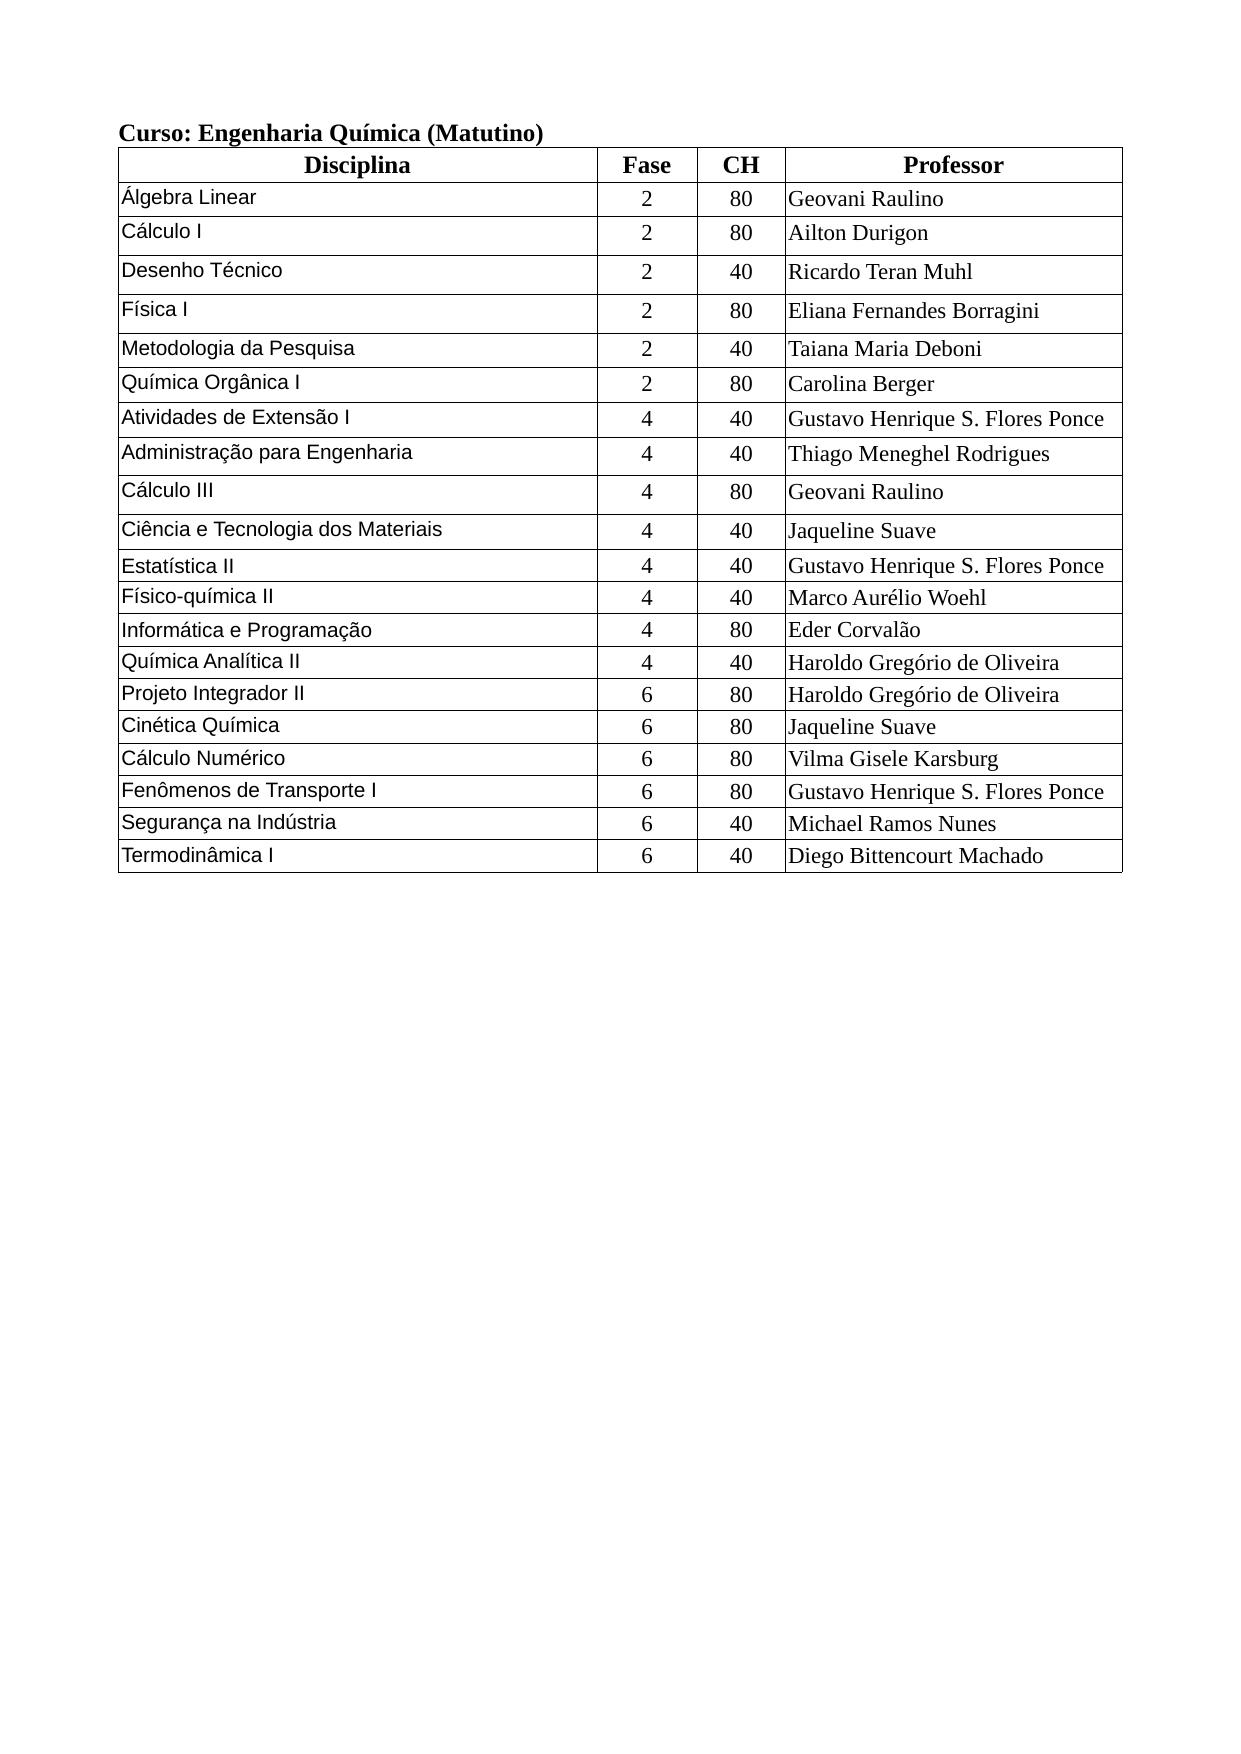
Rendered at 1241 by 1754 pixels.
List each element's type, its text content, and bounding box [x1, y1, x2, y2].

table_cell 4 [598, 614, 697, 646]
table_cell 40 [698, 256, 785, 294]
table_cell Ricardo Teran Muhl [786, 256, 1122, 294]
table_cell Projeto Integrador II [119, 679, 597, 710]
table_cell 40 [698, 840, 785, 872]
table_cell Termodinâmica I [119, 840, 597, 872]
table_cell 2 [598, 256, 697, 294]
table_cell 80 [698, 368, 785, 402]
text Curso: Engenharia Química (Matutino) [118, 118, 1122, 147]
table_cell 4 [598, 476, 697, 514]
table_cell 2 [598, 183, 697, 216]
table_cell 40 [698, 647, 785, 678]
table_cell 2 [598, 295, 697, 332]
table_cell Química Analítica II [119, 647, 597, 678]
table_cell Administração para Engenharia [119, 438, 597, 475]
table_cell Haroldo Gregório de Oliveira [786, 647, 1122, 678]
table_cell 80 [698, 614, 785, 646]
table_cell Fenômenos de Transporte I [119, 776, 597, 807]
table_header CH [698, 148, 785, 182]
table_cell Atividades de Extensão I [119, 403, 597, 437]
table_cell 2 [598, 368, 697, 402]
table_cell Informática e Programação [119, 614, 597, 646]
table_cell Michael Ramos Nunes [786, 808, 1122, 839]
table_header Professor [786, 148, 1122, 182]
table_cell 80 [698, 776, 785, 807]
table_cell 2 [598, 334, 697, 367]
table_cell Taiana Maria Deboni [786, 334, 1122, 367]
table_cell Metodologia da Pesquisa [119, 334, 597, 367]
table_cell Química Orgânica I [119, 368, 597, 402]
table_cell Gustavo Henrique S. Flores Ponce [786, 776, 1122, 807]
table_cell 80 [698, 295, 785, 332]
table_cell Cálculo I [119, 217, 597, 255]
table_cell 40 [698, 403, 785, 437]
table_cell Físico-química II [119, 582, 597, 613]
table_cell Gustavo Henrique S. Flores Ponce [786, 550, 1122, 581]
table_cell Estatística II [119, 550, 597, 581]
table_cell Cálculo III [119, 476, 597, 514]
table_cell 4 [598, 515, 697, 549]
table_cell 6 [598, 744, 697, 775]
table_cell Marco Aurélio Woehl [786, 582, 1122, 613]
table_cell Jaqueline Suave [786, 515, 1122, 549]
table_cell 6 [598, 808, 697, 839]
table_cell 4 [598, 403, 697, 437]
table_cell 40 [698, 334, 785, 367]
table_cell 80 [698, 679, 785, 710]
table_cell 40 [698, 550, 785, 581]
table_cell 4 [598, 582, 697, 613]
table_cell Física I [119, 295, 597, 332]
table_header Disciplina [119, 148, 597, 182]
table_cell 80 [698, 711, 785, 742]
table_cell 80 [698, 476, 785, 514]
table_cell 2 [598, 217, 697, 255]
table_cell 6 [598, 776, 697, 807]
table_cell Diego Bittencourt Machado [786, 840, 1122, 872]
table_cell 6 [598, 711, 697, 742]
table_cell 4 [598, 647, 697, 678]
table_cell Vilma Gisele Karsburg [786, 744, 1122, 775]
table_cell Carolina Berger [786, 368, 1122, 402]
table_cell 4 [598, 438, 697, 475]
table_cell Cálculo Numérico [119, 744, 597, 775]
table_cell 80 [698, 183, 785, 216]
table_cell Álgebra Linear [119, 183, 597, 216]
table_cell Eder Corvalão [786, 614, 1122, 646]
table_cell Haroldo Gregório de Oliveira [786, 679, 1122, 710]
table_cell Desenho Técnico [119, 256, 597, 294]
table_cell Cinética Química [119, 711, 597, 742]
table_cell 40 [698, 438, 785, 475]
table_cell 40 [698, 582, 785, 613]
table_cell 6 [598, 840, 697, 872]
table_header Fase [598, 148, 697, 182]
table_cell Geovani Raulino [786, 476, 1122, 514]
table_cell 80 [698, 744, 785, 775]
table_cell Eliana Fernandes Borragini [786, 295, 1122, 332]
table_cell 4 [598, 550, 697, 581]
table_cell Geovani Raulino [786, 183, 1122, 216]
table_cell 40 [698, 515, 785, 549]
table_cell Segurança na Indústria [119, 808, 597, 839]
table_cell Thiago Meneghel Rodrigues [786, 438, 1122, 475]
table_cell Jaqueline Suave [786, 711, 1122, 742]
table_cell 80 [698, 217, 785, 255]
table_cell 6 [598, 679, 697, 710]
table_cell Ailton Durigon [786, 217, 1122, 255]
table_cell Gustavo Henrique S. Flores Ponce [786, 403, 1122, 437]
table_cell Ciência e Tecnologia dos Materiais [119, 515, 597, 549]
table_cell 40 [698, 808, 785, 839]
